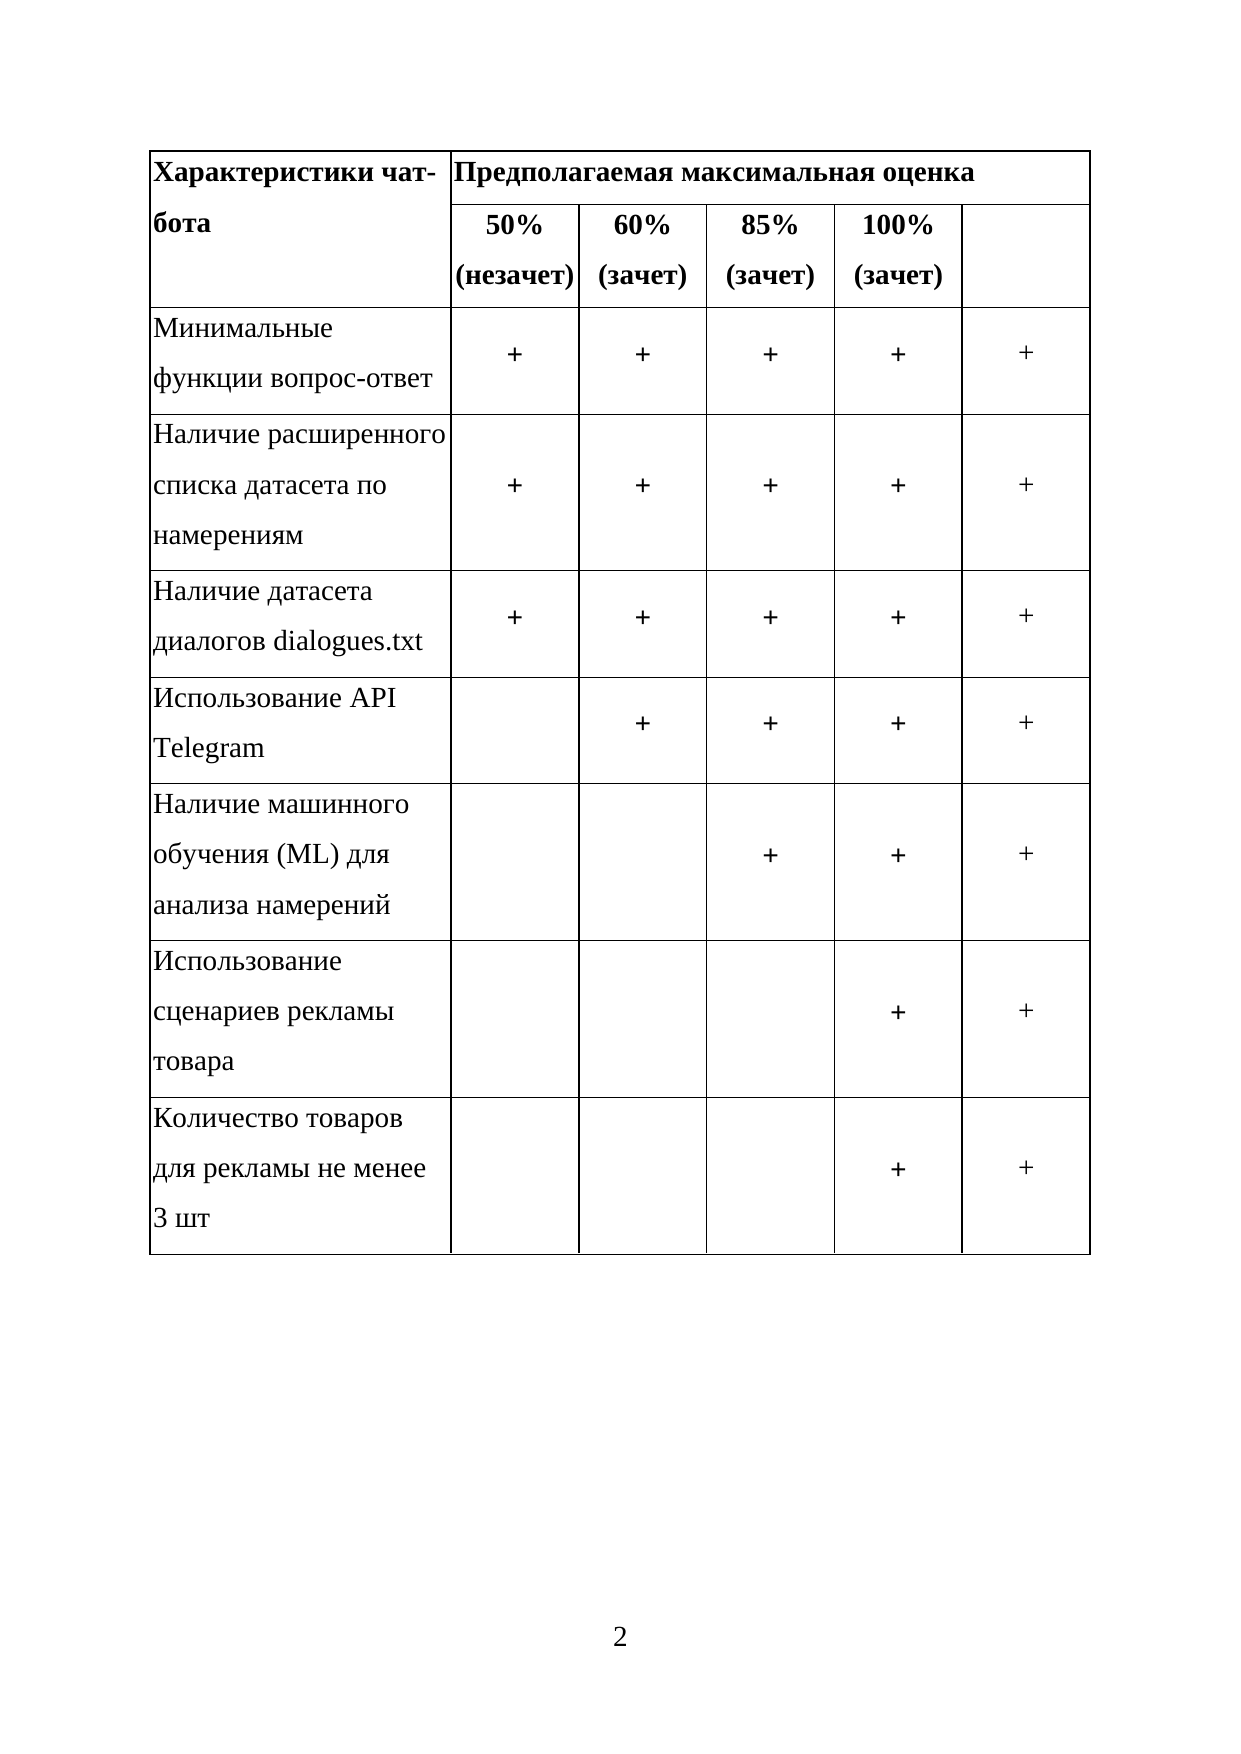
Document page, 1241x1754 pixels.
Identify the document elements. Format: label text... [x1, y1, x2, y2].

table_cell + [707, 571, 834, 677]
table_cell + [963, 415, 1089, 570]
table_cell + [835, 784, 961, 940]
table_cell [580, 941, 706, 1097]
table_cell + [963, 784, 1089, 940]
table_cell [707, 1098, 834, 1253]
table_cell 85% (зачет) [707, 205, 834, 307]
table_cell [580, 1098, 706, 1253]
table_cell 100% (зачет) [835, 205, 961, 307]
table_cell + [580, 415, 706, 570]
table_cell + [835, 571, 961, 677]
table_cell 50% (незачет) [452, 205, 578, 307]
table_cell + [835, 1098, 961, 1253]
table_cell + [452, 415, 578, 570]
table_cell + [835, 678, 961, 783]
table_cell Использование сценариев рекламы товара [151, 941, 450, 1097]
table_cell + [963, 308, 1089, 413]
table_cell + [580, 308, 706, 413]
table_cell + [835, 941, 961, 1097]
table_cell + [707, 784, 834, 940]
table_cell + [963, 571, 1089, 677]
table_cell + [580, 678, 706, 783]
table_header Характеристики чат-бота [151, 152, 450, 307]
table_cell + [707, 415, 834, 570]
table_cell + [580, 571, 706, 677]
table_cell [963, 205, 1089, 307]
table_cell + [835, 415, 961, 570]
table_cell + [707, 308, 834, 413]
table_cell Использование API Telegram [151, 678, 450, 783]
table_cell [707, 941, 834, 1097]
table_cell [580, 784, 706, 940]
table_cell + [835, 308, 961, 413]
table_cell Наличие машинного обучения (ML) для анализа намерений [151, 784, 450, 940]
table_cell [452, 784, 578, 940]
table_cell + [963, 1098, 1089, 1253]
table_cell + [452, 308, 578, 413]
table_cell Наличие расширенного списка датасета по намерениям [151, 415, 450, 570]
table_cell + [452, 571, 578, 677]
table_header Предполагаемая максимальная оценка [452, 152, 1089, 204]
table_cell + [707, 678, 834, 783]
table_cell Минимальные функции вопрос-ответ [151, 308, 450, 413]
table_cell + [963, 678, 1089, 783]
table_cell [452, 1098, 578, 1253]
table_cell Количество товаров для рекламы не менее 3 шт [151, 1098, 450, 1253]
table_cell Наличие датасета диалогов dialogues.txt [151, 571, 450, 677]
table_cell 60% (зачет) [580, 205, 706, 307]
table_cell + [963, 941, 1089, 1097]
table_cell [452, 941, 578, 1097]
table_cell [452, 678, 578, 783]
